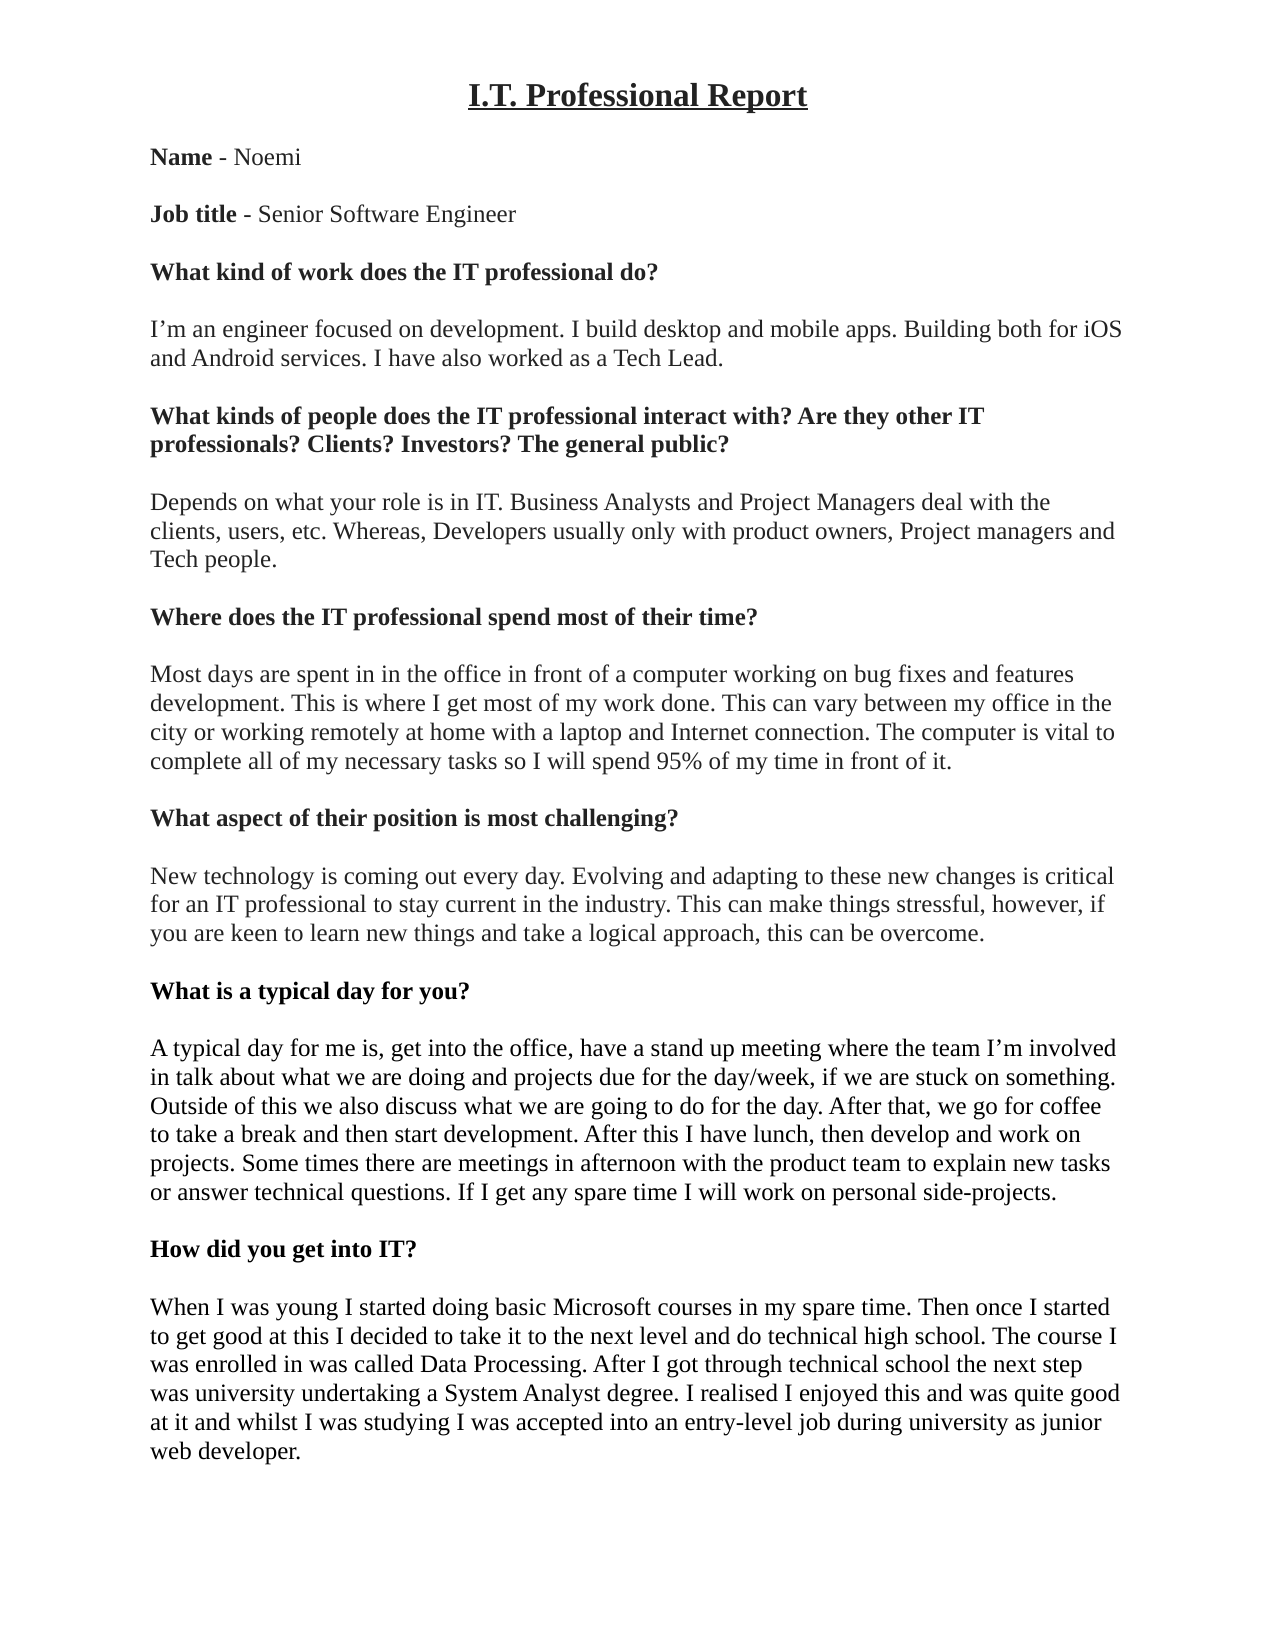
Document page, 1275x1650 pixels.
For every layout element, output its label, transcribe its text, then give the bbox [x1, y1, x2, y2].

text I.T. Professional Report [150, 75, 1125, 113]
text New technology is coming out every day. Evolving and adapting to these new changes is critical for an IT professional to stay current in the industry. This can make things stressful, however, if you are keen to learn new things and take a logical approach, this can be overcome. [150, 861, 1125, 947]
text What kinds of people does the IT professional interact with? Are they other IT professionals? Clients? Investors? The general public? [150, 401, 1125, 458]
text What aspect of their position is most challenging? [150, 803, 1125, 832]
text Where does the IT professional spend most of their time? [150, 602, 1125, 631]
text Job title - Senior Software Engineer [150, 199, 1125, 228]
text When I was young I started doing basic Microsoft courses in my spare time. Then once I started to get good at this I decided to take it to the next level and do technical high school. The course I was enrolled in was called Data Processing. After I got through technical school the next step was university undertaking a System Analyst degree. I realised I enjoyed this and was quite good at it and whilst I was studying I was accepted into an entry-level job during university as junior web developer. [150, 1292, 1125, 1464]
text Name - Noemi [150, 142, 1125, 171]
text Depends on what your role is in IT. Business Analysts and Project Managers deal with the clients, users, etc. Whereas, Developers usually only with product owners, Project managers and Tech people. [150, 487, 1125, 573]
text What is a typical day for you? [150, 976, 1125, 1004]
text How did you get into IT? [150, 1206, 1125, 1263]
text I’m an engineer focused on development. I build desktop and mobile apps. Building both for iOS and Android services. I have also worked as a Tech Lead. [150, 314, 1125, 372]
text What kind of work does the IT professional do? [150, 257, 1125, 286]
text A typical day for me is, get into the office, have a stand up meeting where the team I’m involved in talk about what we are doing and projects due for the day/week, if we are stuck on something. Outside of this we also discuss what we are going to do for the day. After that, we go for coffee to take a break and then start development. After this I have lunch, then develop and work on projects. Some times there are meetings in afternoon with the product team to explain new tasks or answer technical questions. If I get any spare time I will work on personal side-projects. [150, 1033, 1125, 1206]
text Most days are spent in in the office in front of a computer working on bug fixes and features development. This is where I get most of my work done. This can vary between my office in the city or working remotely at home with a laptop and Internet connection. The computer is vital to complete all of my necessary tasks so I will spend 95% of my time in front of it. [150, 659, 1125, 774]
